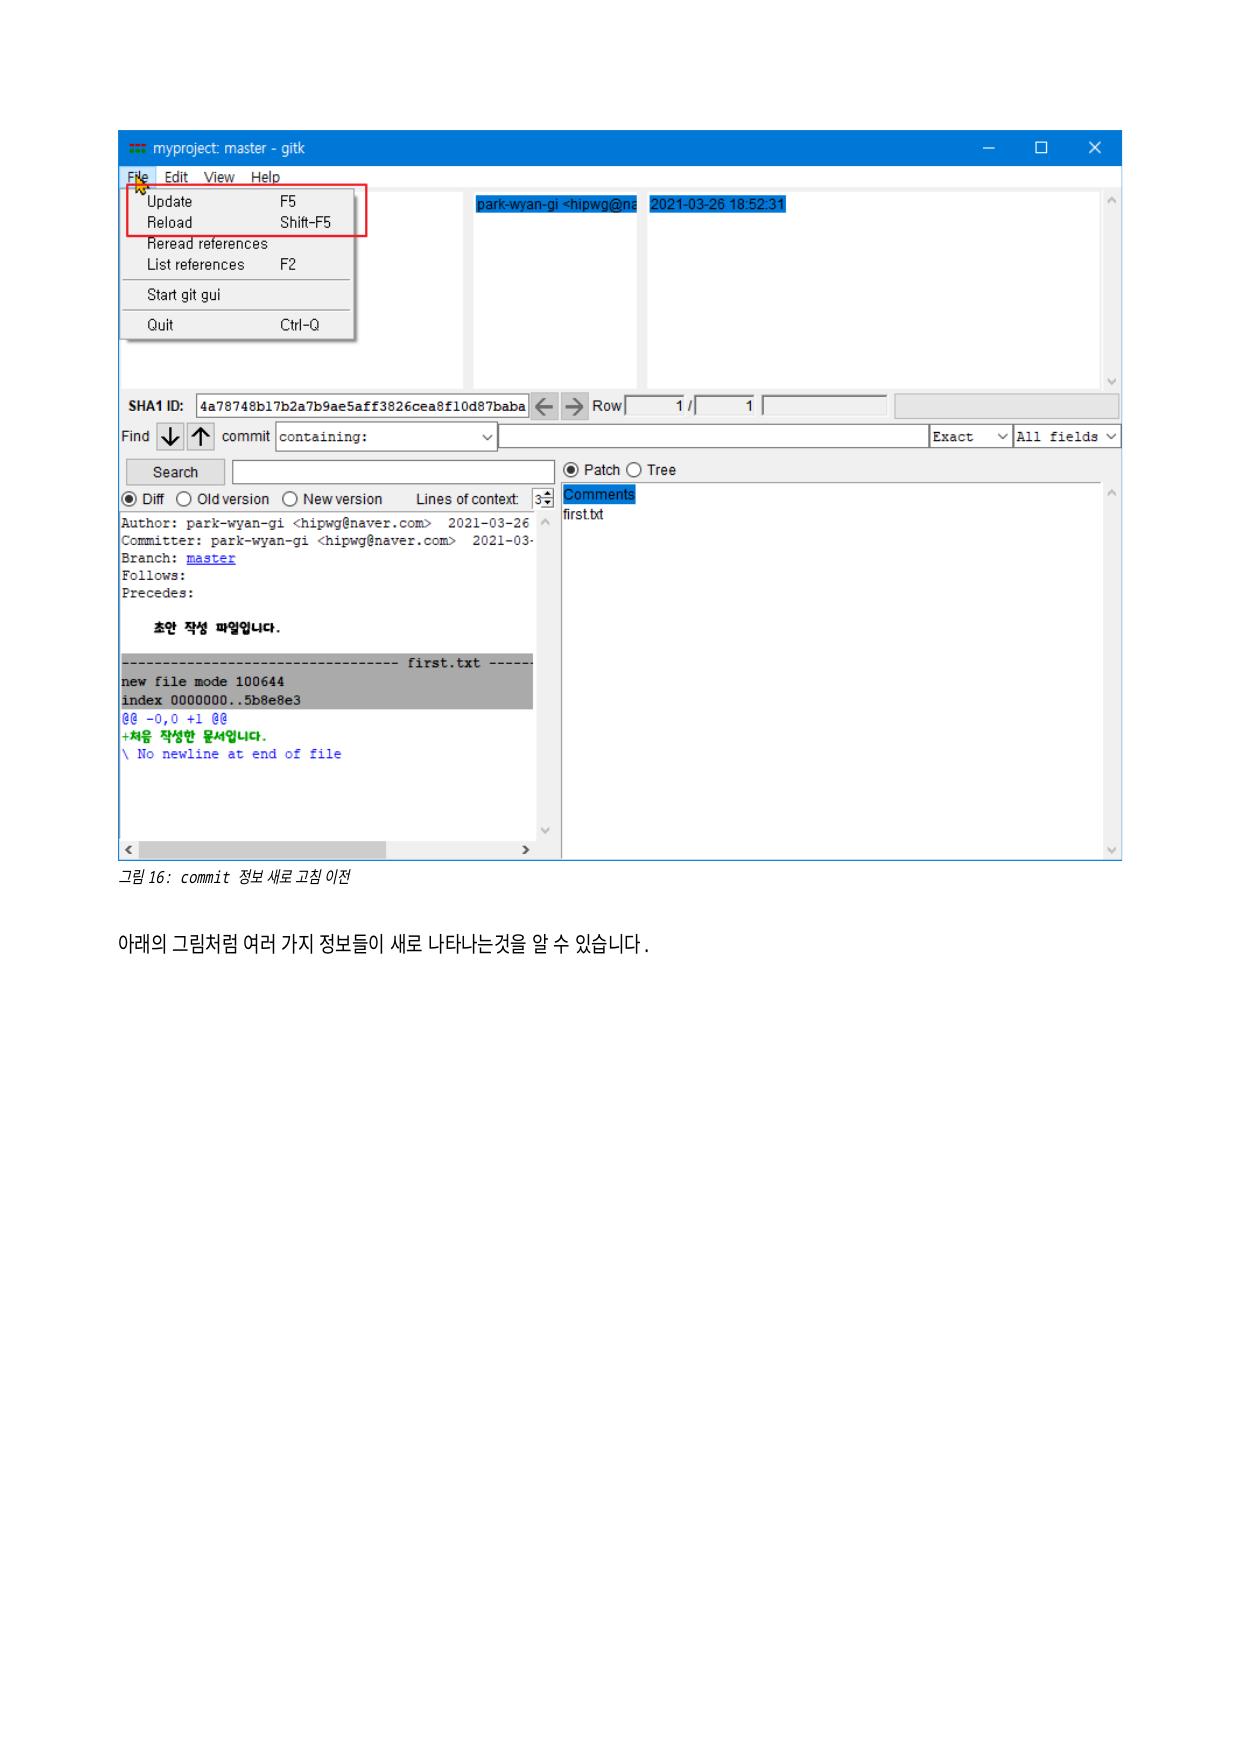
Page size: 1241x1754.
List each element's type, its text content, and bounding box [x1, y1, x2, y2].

text 아래의 그림처럼 여러 가지 정보들이 새로 나타나는것을 알 수 있습니다. [118, 927, 1122, 959]
picture [118, 130, 1123, 861]
text 그림 15: commit 정보 새로 고침 이전 [118, 861, 1122, 889]
